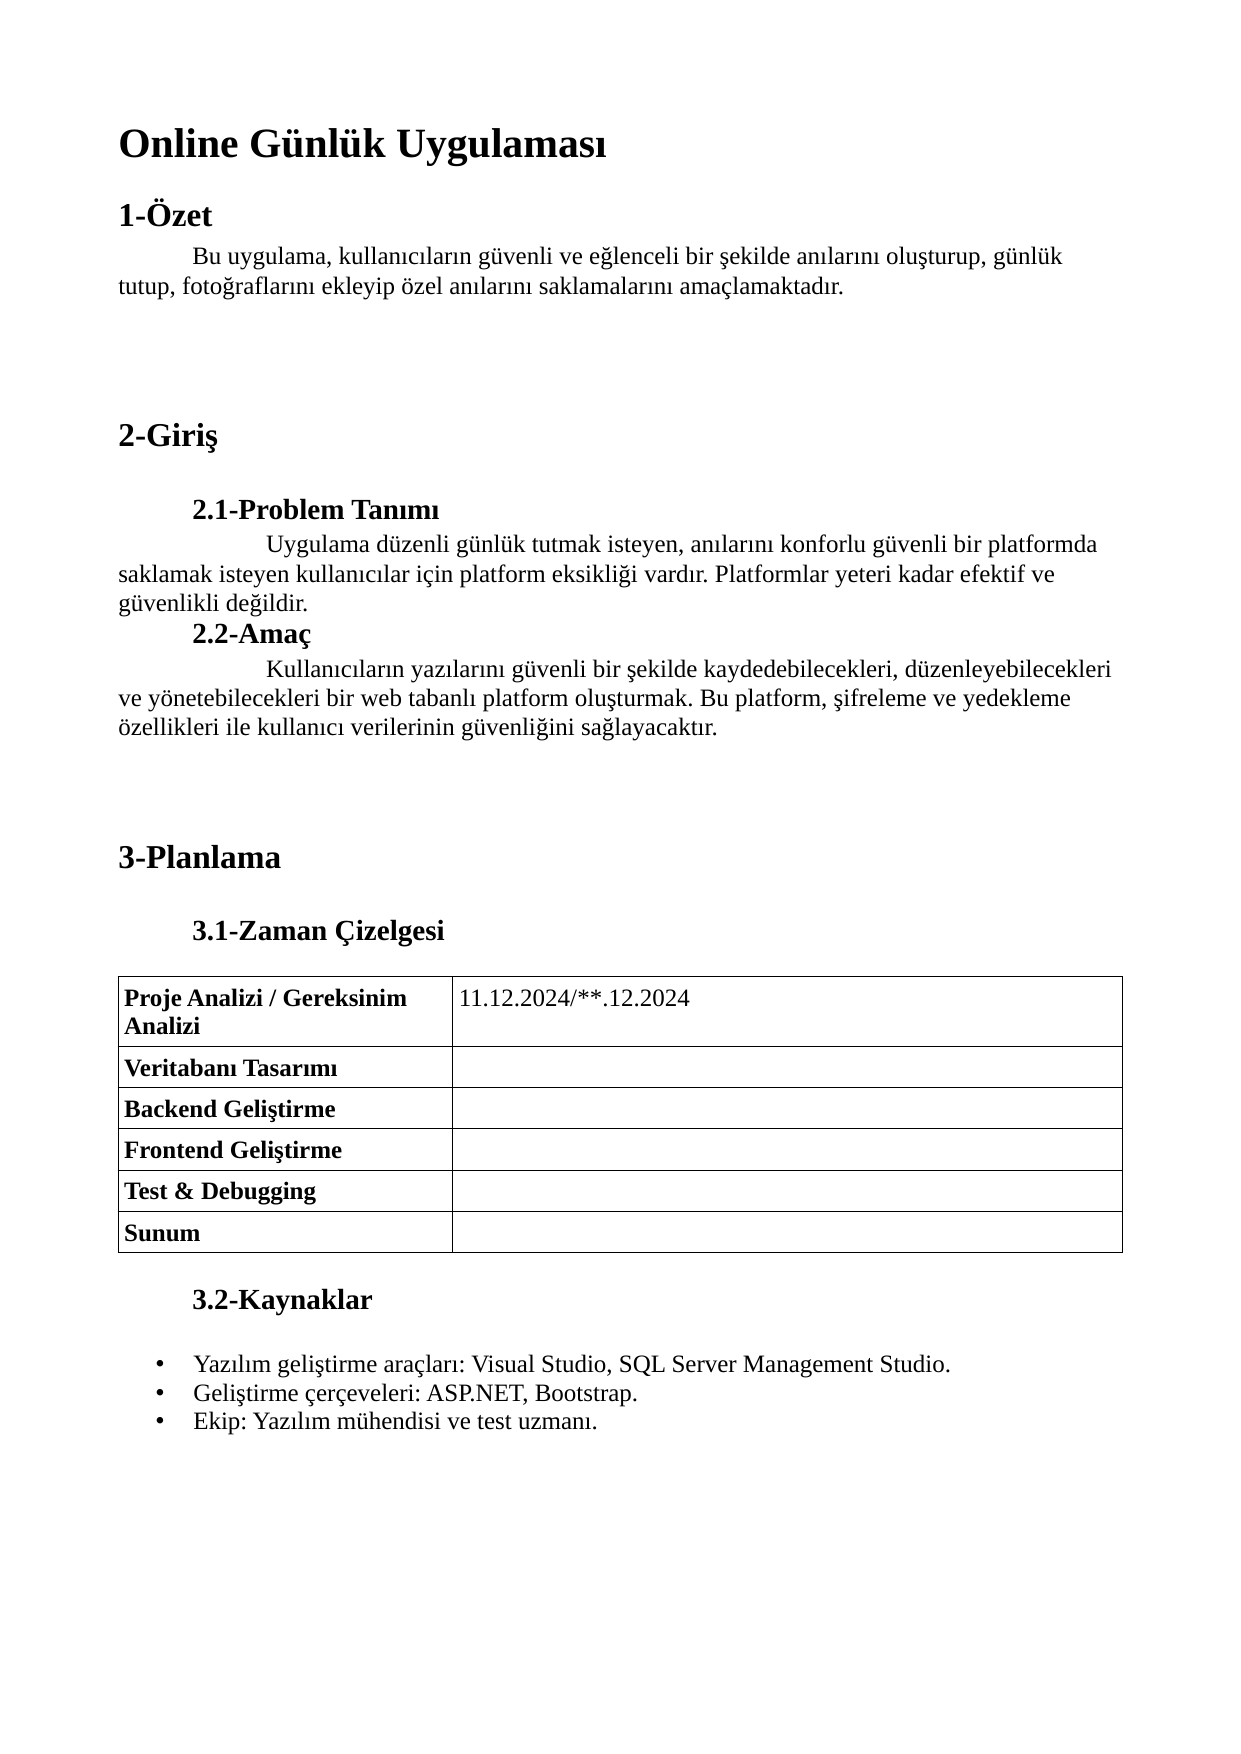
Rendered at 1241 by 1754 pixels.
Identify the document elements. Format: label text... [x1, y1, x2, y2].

text 3.2-Kaynaklar [118, 1282, 1122, 1315]
text 3-Planlama [118, 837, 1122, 875]
table_cell Frontend Geliştirme [119, 1129, 452, 1169]
text 2-Giriş [118, 415, 1122, 453]
text 2.1-Problem Tanımı [118, 492, 1122, 525]
table_cell Sunum [119, 1212, 452, 1252]
list Ekip: Yazılım mühendisi ve test uzmanı. [156, 1406, 1122, 1435]
table_cell Test & Debugging [119, 1171, 452, 1211]
text Online Günlük Uygulaması [118, 118, 1122, 166]
text Uygulama düzenli günlük tutmak isteyen, anılarını konforlu güvenli bir platformda saklamak isteyen kullanıcılar için platform eksikliği vardır. Platformlar yeteri kadar efektif ve güvenlikli değildir. [118, 525, 1122, 616]
table_header 11.12.2024/**.12.2024 [453, 977, 1122, 1046]
text Bu uygulama, kullanıcıların güvenli ve eğlenceli bir şekilde anılarını oluşturup, günlük tutup, fotoğraflarını ekleyip özel anılarını saklamalarını amaçlamaktadır. [118, 233, 1122, 300]
table_cell [453, 1129, 1122, 1169]
table_cell Veritabanı Tasarımı [119, 1047, 452, 1087]
table_cell [453, 1088, 1122, 1128]
text 2.2-Amaç [118, 616, 1122, 650]
text 3.1-Zaman Çizelgesi [118, 913, 1122, 947]
list Geliştirme çerçeveleri: ASP.NET, Bootstrap. [156, 1378, 1122, 1406]
text Kullanıcıların yazılarını güvenli bir şekilde kaydedebilecekleri, düzenleyebilecekleri ve yönetebilecekleri bir web tabanlı platform oluşturmak. Bu platform, şifreleme ve yedekleme özellikleri ile kullanıcı verilerinin güvenliğini sağlayacaktır. [118, 650, 1122, 741]
table_cell [453, 1171, 1122, 1211]
table_cell Backend Geliştirme [119, 1088, 452, 1128]
table_header Proje Analizi / Gereksinim Analizi [119, 977, 452, 1046]
list Yazılım geliştirme araçları: Visual Studio, SQL Server Management Studio. [156, 1349, 1122, 1378]
text 1-Özet [118, 195, 1122, 233]
table_cell [453, 1047, 1122, 1087]
table_cell [453, 1212, 1122, 1252]
